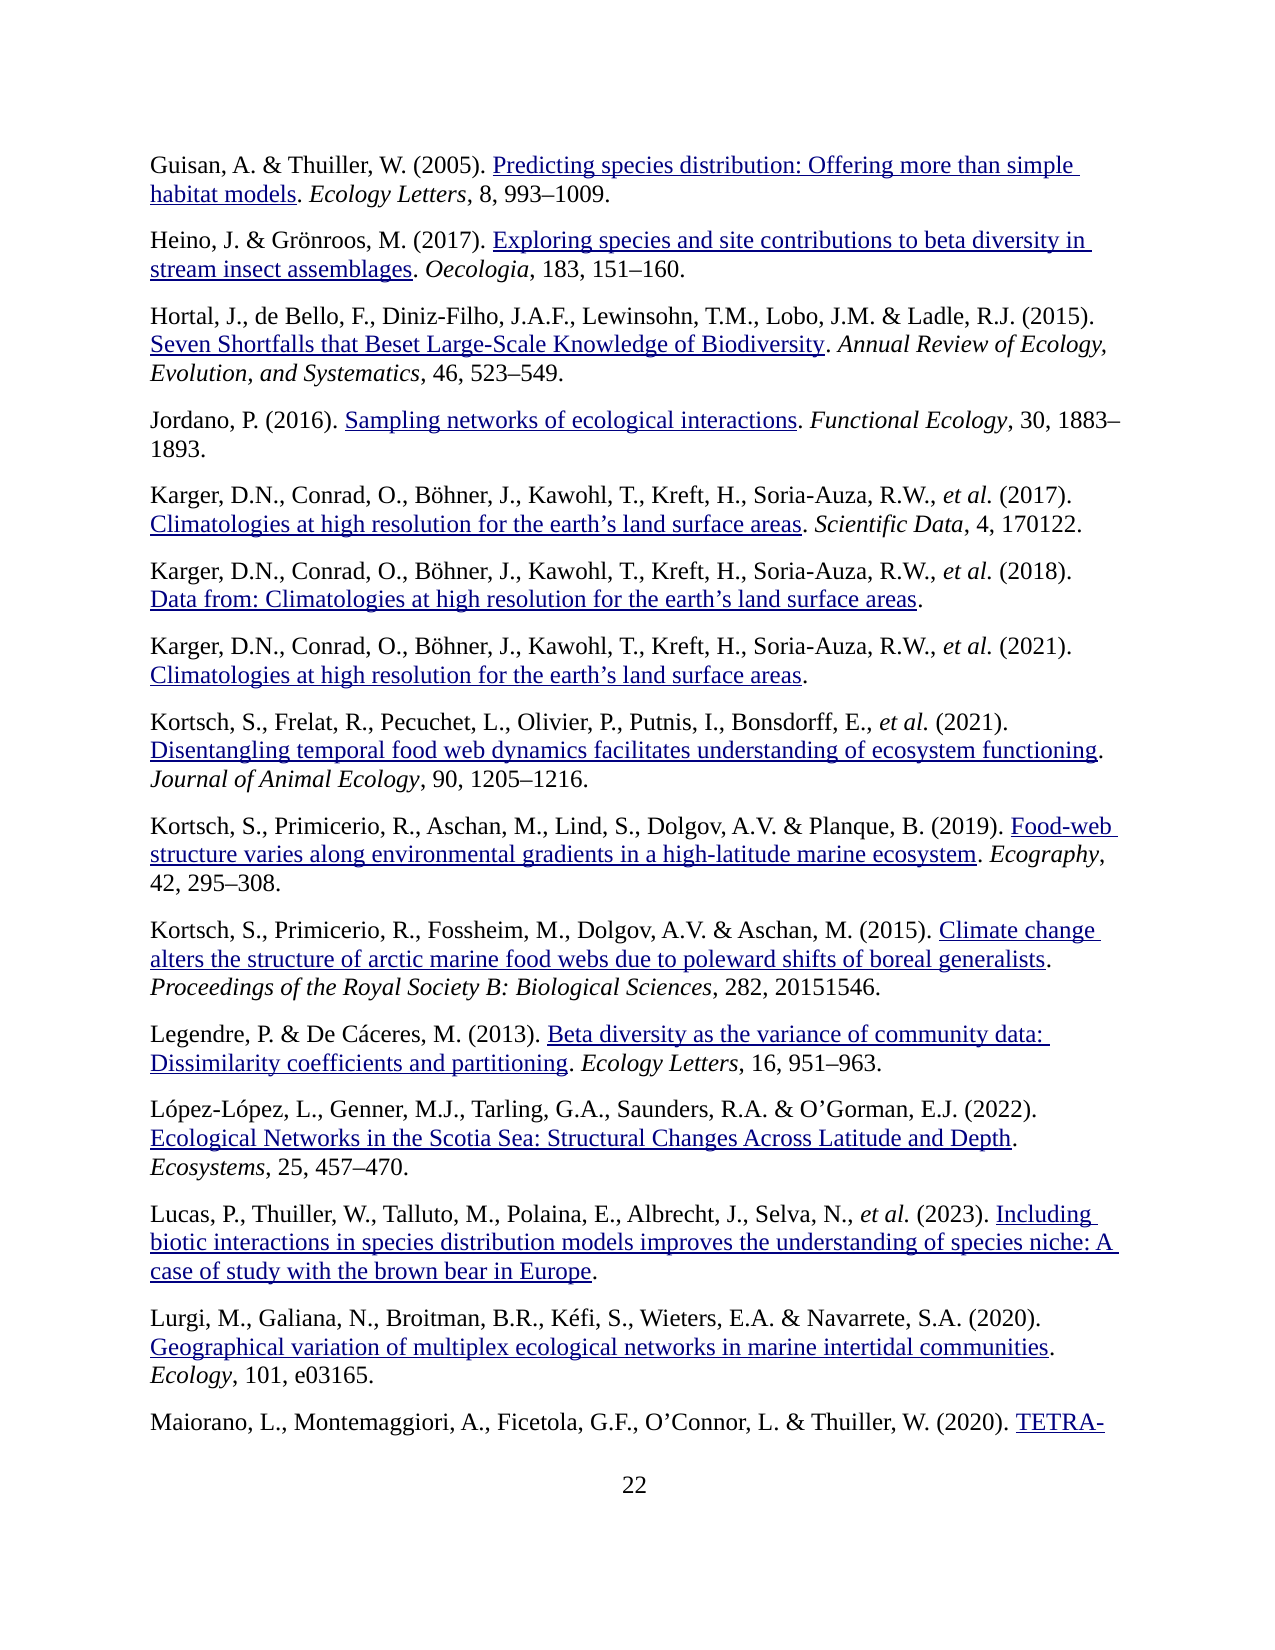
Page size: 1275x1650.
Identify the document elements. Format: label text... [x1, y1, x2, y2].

text Legendre, P. & De Cáceres, M. (2013). Beta diversity as the variance of community data: Dissimilarity coefficients and partitioning. Ecology Letters, 16, 951–963. [150, 1019, 1125, 1077]
text Jordano, P. (2016). Sampling networks of ecological interactions. Functional Ecology, 30, 1883–1893. [150, 405, 1125, 462]
text Karger, D.N., Conrad, O., Böhner, J., Kawohl, T., Kreft, H., Soria-Auza, R.W., et al. (2017). Climatologies at high resolution for the earth’s land surface areas. Scientific Data, 4, 170122. [150, 480, 1125, 538]
text Kortsch, S., Frelat, R., Pecuchet, L., Olivier, P., Putnis, I., Bonsdorff, E., et al. (2021). Disentangling temporal food web dynamics facilitates understanding of ecosystem functioning. Journal of Animal Ecology, 90, 1205–1216. [150, 707, 1125, 793]
text Lucas, P., Thuiller, W., Talluto, M., Polaina, E., Albrecht, J., Selva, N., et al. (2023). Including biotic interactions in species distribution models improves the understanding of species niche: A case of study with the brown bear in Europe. [150, 1199, 1125, 1285]
text Heino, J. & Grönroos, M. (2017). Exploring species and site contributions to beta diversity in stream insect assemblages. Oecologia, 183, 151–160. [150, 225, 1125, 283]
text Karger, D.N., Conrad, O., Böhner, J., Kawohl, T., Kreft, H., Soria-Auza, R.W., et al. (2021). Climatologies at high resolution for the earth’s land surface areas. [150, 631, 1125, 689]
text Karger, D.N., Conrad, O., Böhner, J., Kawohl, T., Kreft, H., Soria-Auza, R.W., et al. (2018). Data from: Climatologies at high resolution for the earth’s land surface areas. [150, 556, 1125, 613]
text Maiorano, L., Montemaggiori, A., Ficetola, G.F., O’Connor, L. & Thuiller, W. (2020). TETRA- [150, 1407, 1125, 1436]
text Hortal, J., de Bello, F., Diniz-Filho, J.A.F., Lewinsohn, T.M., Lobo, J.M. & Ladle, R.J. (2015). Seven Shortfalls that Beset Large-Scale Knowledge of Biodiversity. Annual Review of Ecology, Evolution, and Systematics, 46, 523–549. [150, 301, 1125, 387]
text Kortsch, S., Primicerio, R., Aschan, M., Lind, S., Dolgov, A.V. & Planque, B. (2019). Food-web structure varies along environmental gradients in a high-latitude marine ecosystem. Ecography, 42, 295–308. [150, 811, 1125, 897]
text Lurgi, M., Galiana, N., Broitman, B.R., Kéfi, S., Wieters, E.A. & Navarrete, S.A. (2020). Geographical variation of multiplex ecological networks in marine intertidal communities. Ecology, 101, e03165. [150, 1303, 1125, 1389]
text Guisan, A. & Thuiller, W. (2005). Predicting species distribution: Offering more than simple habitat models. Ecology Letters, 8, 993–1009. [150, 150, 1125, 207]
text López-López, L., Genner, M.J., Tarling, G.A., Saunders, R.A. & O’Gorman, E.J. (2022). Ecological Networks in the Scotia Sea: Structural Changes Across Latitude and Depth. Ecosystems, 25, 457–470. [150, 1094, 1125, 1181]
text Kortsch, S., Primicerio, R., Fossheim, M., Dolgov, A.V. & Aschan, M. (2015). Climate change alters the structure of arctic marine food webs due to poleward shifts of boreal generalists. Proceedings of the Royal Society B: Biological Sciences, 282, 20151546. [150, 915, 1125, 1001]
